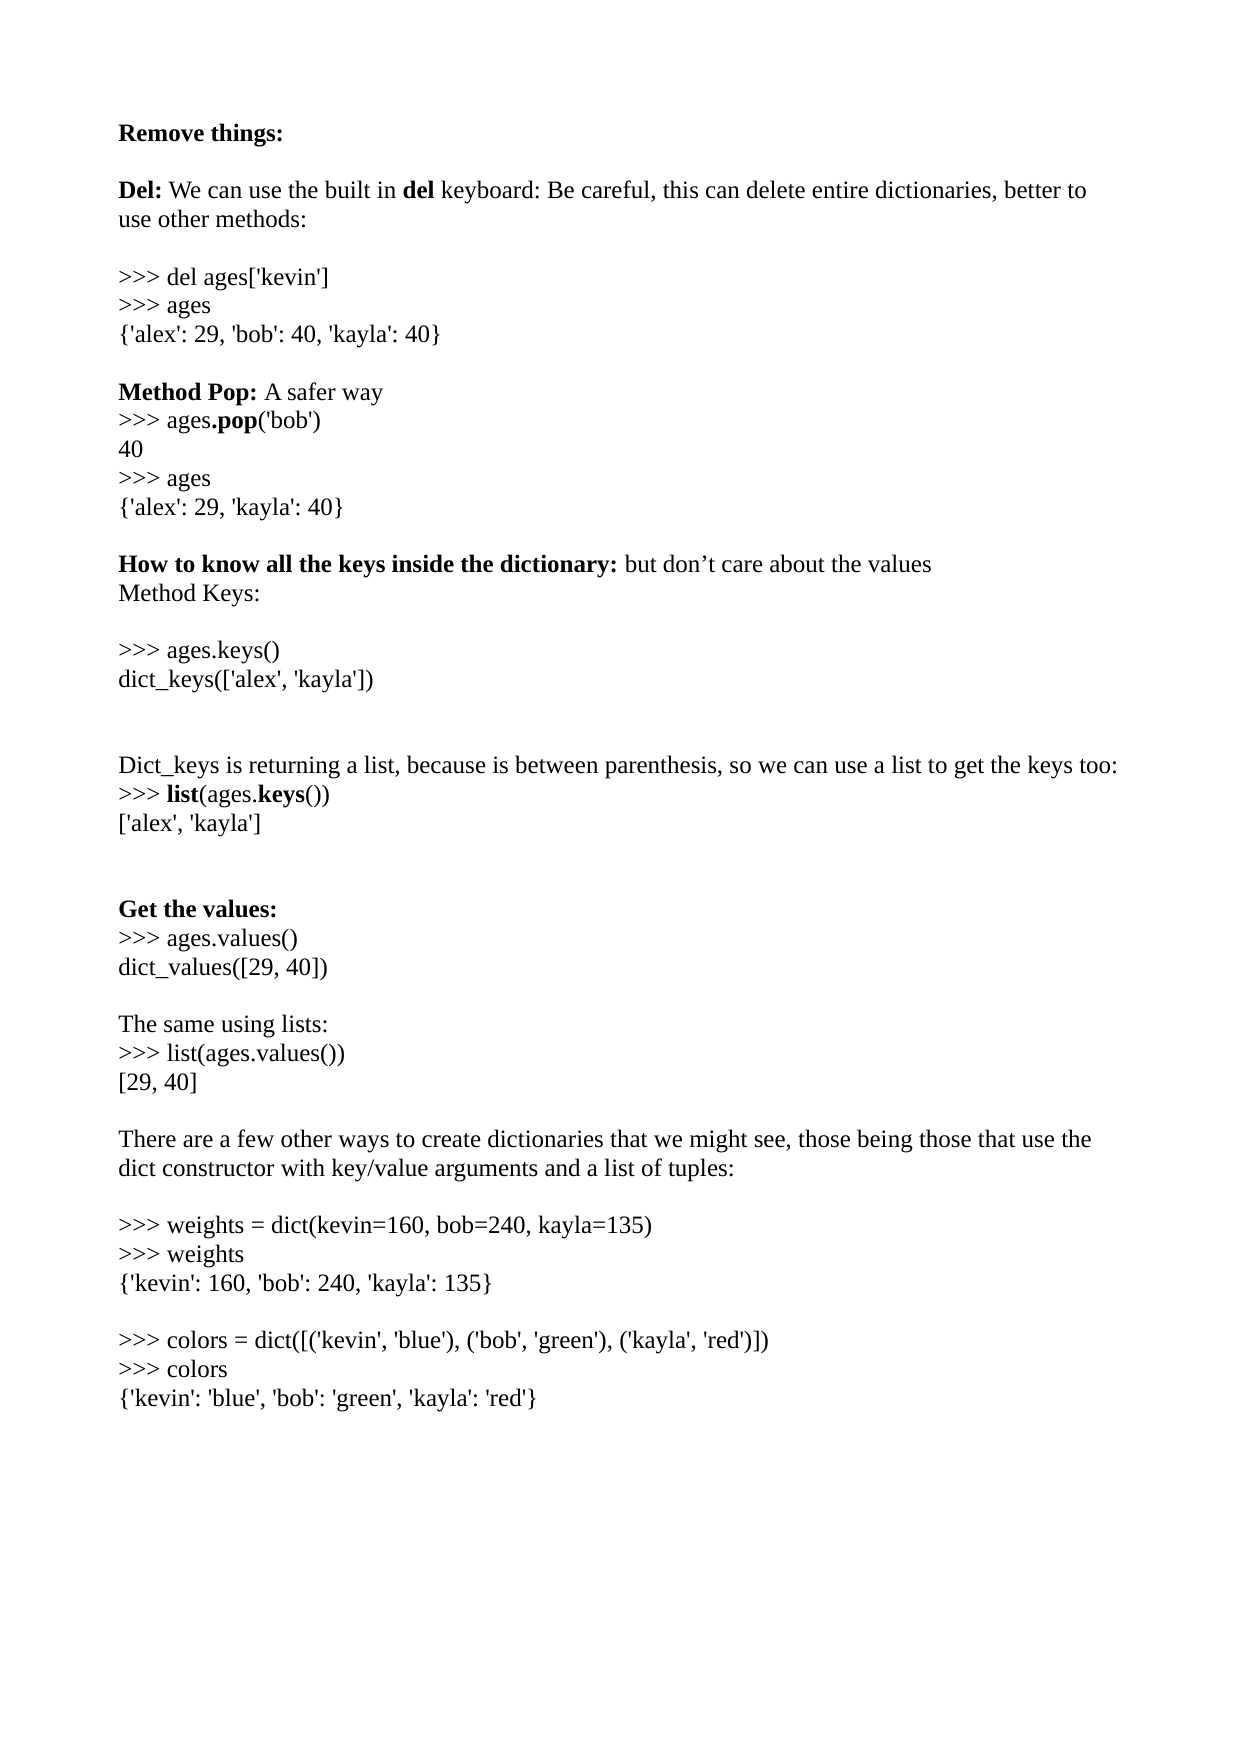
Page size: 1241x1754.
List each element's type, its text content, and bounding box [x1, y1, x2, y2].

text >>> list(ages.keys()) [118, 779, 1122, 808]
text Remove things: [118, 118, 1122, 147]
text Del: We can use the built in del keyboard: Be careful, this can delete entire dictionaries, better to use other methods: [118, 176, 1122, 233]
text {'alex': 29, 'bob': 40, 'kayla': 40} [118, 319, 1122, 348]
text How to know all the keys inside the dictionary: but don’t care about the values [118, 549, 1122, 578]
text >>> list(ages.values()) [118, 1038, 1122, 1067]
text Dict_keys is returning a list, because is between parenthesis, so we can use a list to get the keys too: [118, 751, 1122, 779]
text {'kevin': 'blue', 'bob': 'green', 'kayla': 'red'} [118, 1383, 1122, 1412]
text Method Pop: A safer way [118, 377, 1122, 406]
text >>> weights = dict(kevin=160, bob=240, kayla=135) [118, 1211, 1122, 1239]
text ['alex', 'kayla'] [118, 808, 1122, 837]
text dict_values([29, 40]) [118, 952, 1122, 981]
text >>> ages [118, 291, 1122, 319]
text {'alex': 29, 'kayla': 40} [118, 492, 1122, 521]
text There are a few other ways to create dictionaries that we might see, those being those that use the dict constructor with key/value arguments and a list of tuples: [118, 1124, 1122, 1182]
text Get the values: >>> ages.values() [118, 894, 1122, 952]
text >>> colors [118, 1354, 1122, 1383]
text Method Keys: [118, 578, 1122, 607]
text >>> weights [118, 1239, 1122, 1268]
text >>> ages.keys() [118, 636, 1122, 664]
text >>> del ages['kevin'] [118, 262, 1122, 291]
text >>> ages.pop('bob') [118, 406, 1122, 434]
text >>> ages [118, 463, 1122, 492]
text {'kevin': 160, 'bob': 240, 'kayla': 135} [118, 1268, 1122, 1297]
text [29, 40] [118, 1067, 1122, 1096]
text The same using lists: [118, 1009, 1122, 1038]
text dict_keys(['alex', 'kayla']) [118, 664, 1122, 693]
text 40 [118, 434, 1122, 463]
text >>> colors = dict([('kevin', 'blue'), ('bob', 'green'), ('kayla', 'red')]) [118, 1326, 1122, 1354]
